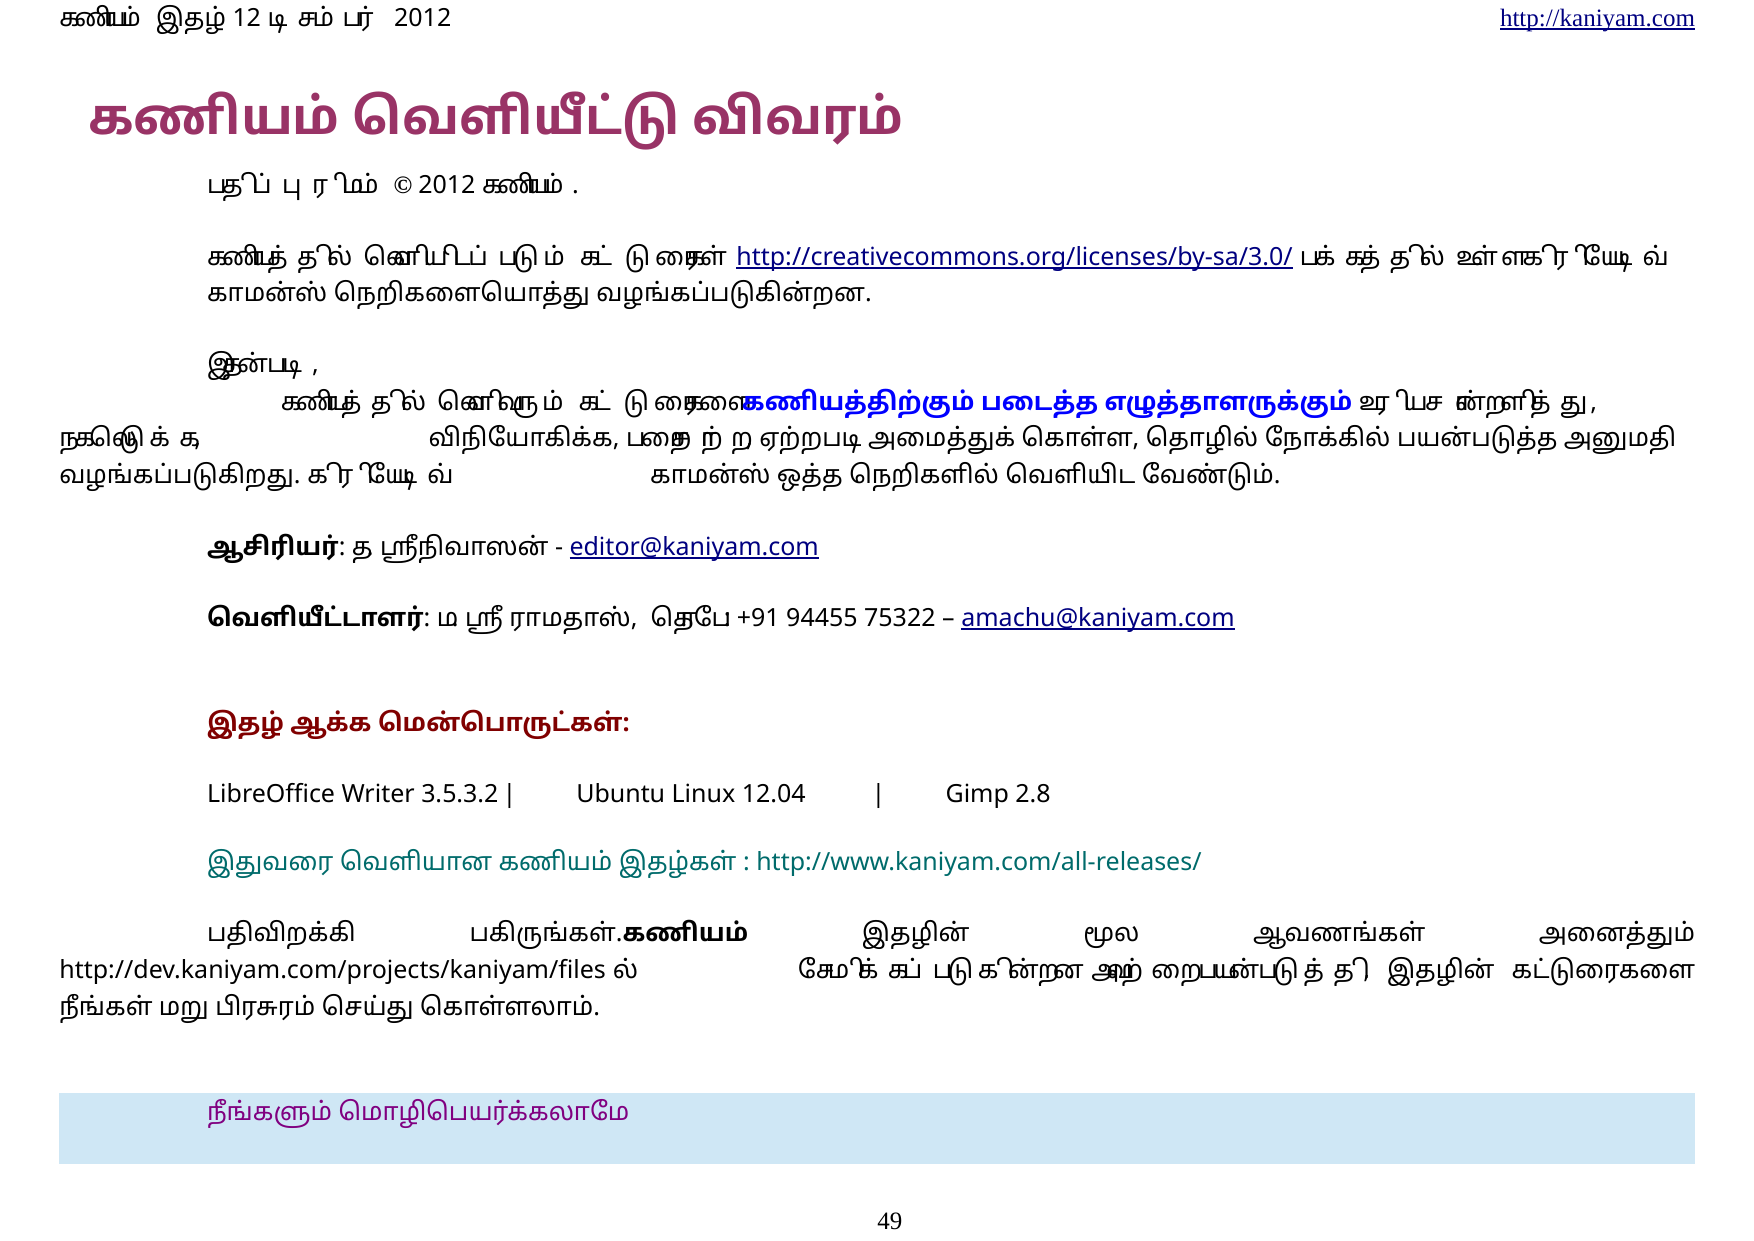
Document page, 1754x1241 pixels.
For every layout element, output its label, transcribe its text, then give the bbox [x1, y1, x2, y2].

text பதிவிறக்கி பகிருங்கள்.கணியம் இதழின் மூல ஆவணங்கள் அனைத்தும் http://dev.kaniyam.com/projects/kaniyam/files ல் சேமிக்கப்படுகின்றன. அவற்றை பயன்படுத்தி, இதழின் கட்டுரைகளை நீங்கள் மறு பிரசுரம் செய்து கொள்ளலாம். [59, 914, 1695, 1025]
text பதிப்புரிமம் © 2012 கணியம். [59, 167, 1695, 204]
text LibreOffice Writer 3.5.3.2 | Ubuntu Linux 12.04 | Gimp 2.8 [59, 775, 1695, 809]
text நீங்களும் மொழிபெயர்க்கலாமே [59, 1093, 1695, 1131]
text இதுவரை வெளியான கணியம் இதழ்கள் : http://www.kaniyam.com/all-releases/ [59, 843, 1695, 880]
text இதழ் ஆக்க மென்பொருட்கள்: [59, 704, 1695, 741]
text கணியத்தில் வெளியிடப்படும் கட்டுரைகள் http://creativecommons.org/licenses/by-sa/3.0/ பக்கத்தில் உள்ள கிரியேடிவ் காமன்ஸ் நெறிகளையொத்து வழங்கப்படுகின்றன. [59, 238, 1695, 312]
text வெளியீட்டாளர்: ம. ஸ்ரீ ராமதாஸ், தொ. பே: +91 94455 75322 – amachu@kaniyam.com [59, 599, 1695, 636]
text இதன்படி, [59, 346, 1695, 383]
text ஆசிரியர்: த. ஸ்ரீநிவாஸன் - editor@kaniyam.com [59, 528, 1695, 565]
text கணியத்தில் வெளிவரும் கட்டுரைகளை கணியத்திற்கும் படைத்த எழுத்தாளருக்கும் உரிய சான்றளித்து, நகலெடுக்க, விநியோகிக்க, பறைசாற்ற, ஏற்றபடி அமைத்துக் கொள்ள, தொழில் நோக்கில் பயன்படுத்த அனுமதி வழங்கப்படுகிறது. கிரியேடிவ் காமன்ஸ் ஒத்த நெறிகளில் வெளியிட வேண்டும். [59, 383, 1695, 494]
subtitle கணியம் வெளியீட்டு விவரம் [88, 89, 1695, 154]
